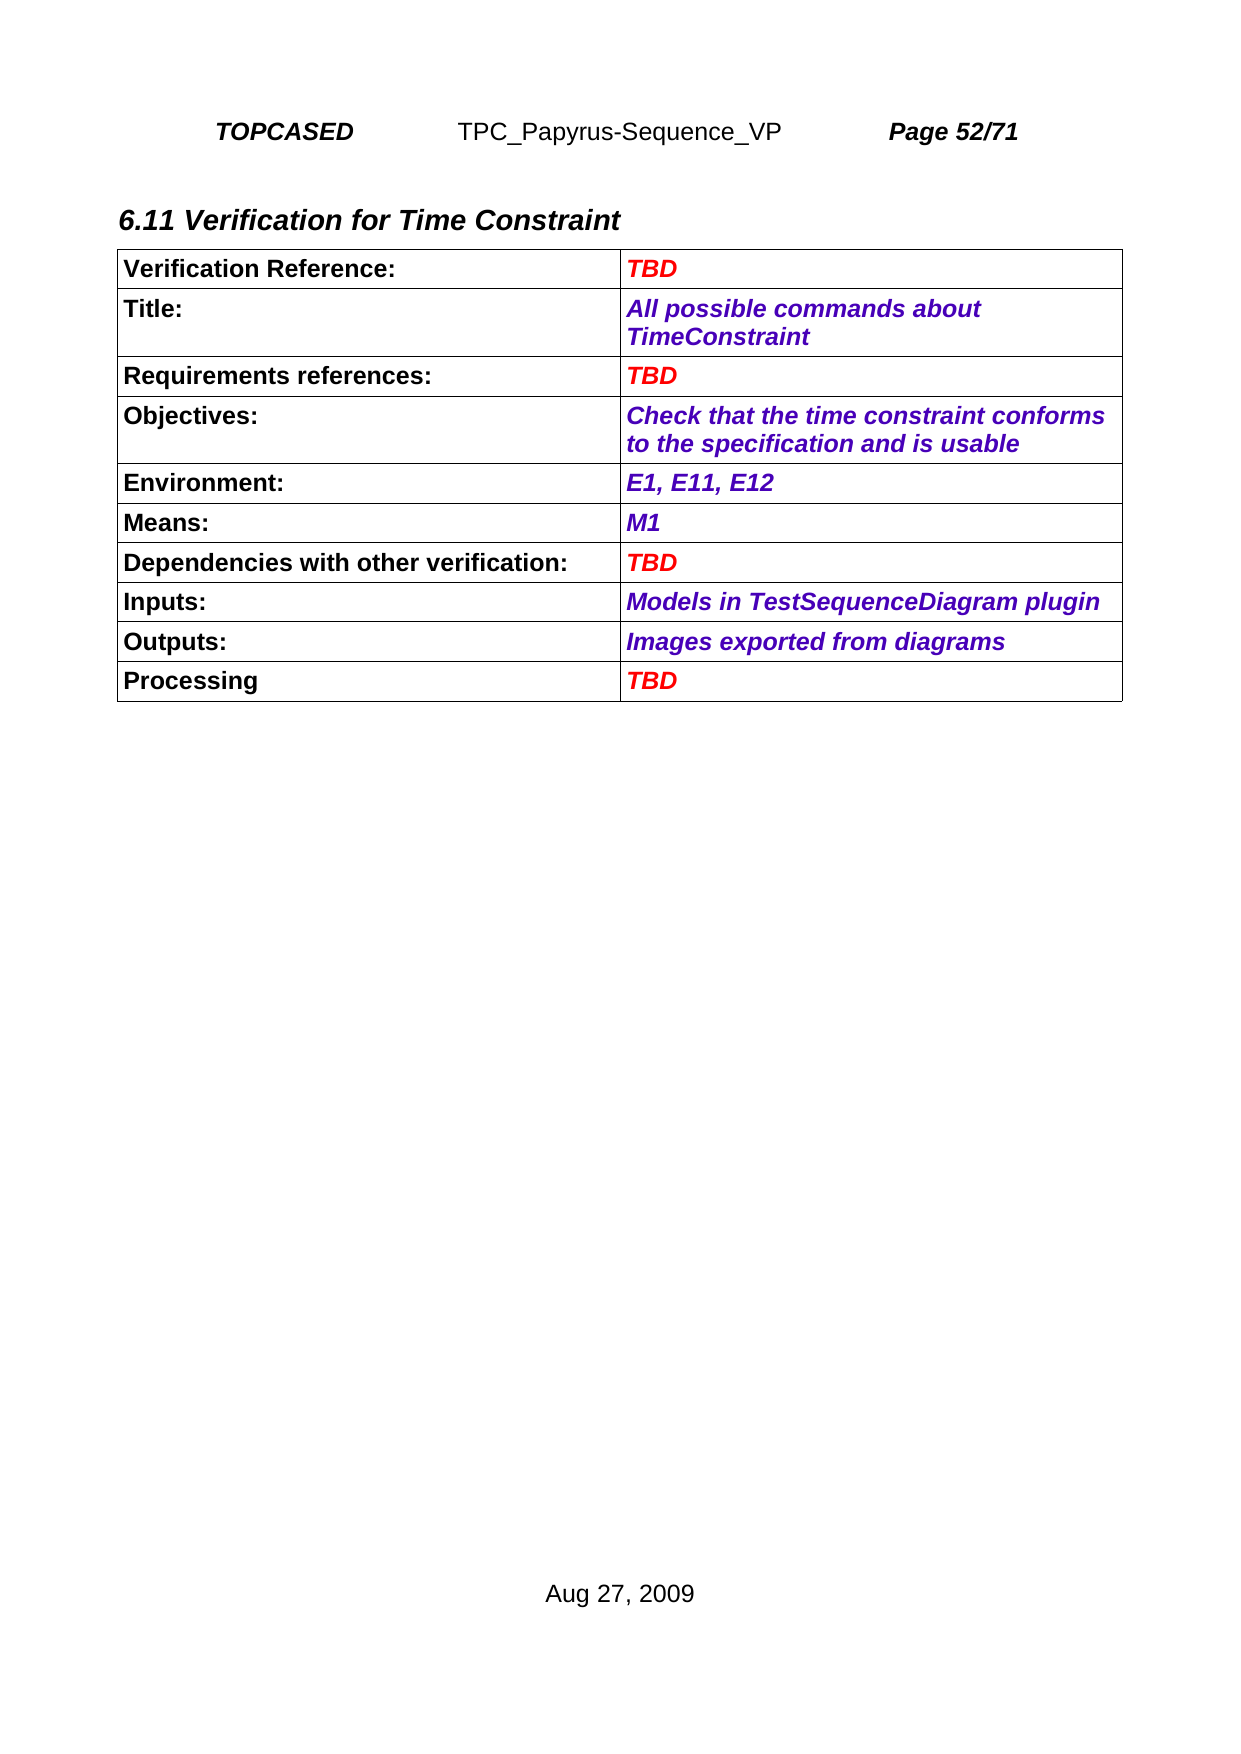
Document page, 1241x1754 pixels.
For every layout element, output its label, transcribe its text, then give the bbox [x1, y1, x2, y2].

table_cell Check that the time constraint conforms to the specification and is usable [621, 397, 1122, 463]
table_cell TBD [621, 543, 1122, 582]
table_header TBD [621, 250, 1122, 288]
table_cell All possible commands about TimeConstraint [621, 289, 1122, 356]
table_cell Requirements references: [118, 357, 620, 396]
table_cell Outputs: [118, 622, 620, 661]
table_cell Inputs: [118, 583, 620, 621]
table_cell TBD [621, 357, 1122, 396]
table_cell Means: [118, 504, 620, 542]
table_cell Title: [118, 289, 620, 356]
table_cell Models in TestSequenceDiagram plugin [621, 583, 1122, 621]
table_cell Environment: [118, 464, 620, 503]
table_cell E1, E11, E12 [621, 464, 1122, 503]
table_cell Processing [118, 662, 620, 701]
table_cell Objectives: [118, 397, 620, 463]
table_cell TBD [621, 662, 1122, 701]
table_cell Images exported from diagrams [621, 622, 1122, 661]
table_cell M1 [621, 504, 1122, 542]
subtitle Verification for Time Constraint [118, 204, 1122, 236]
table_cell Dependencies with other verification: [118, 543, 620, 582]
table_header Verification Reference: [118, 250, 620, 288]
